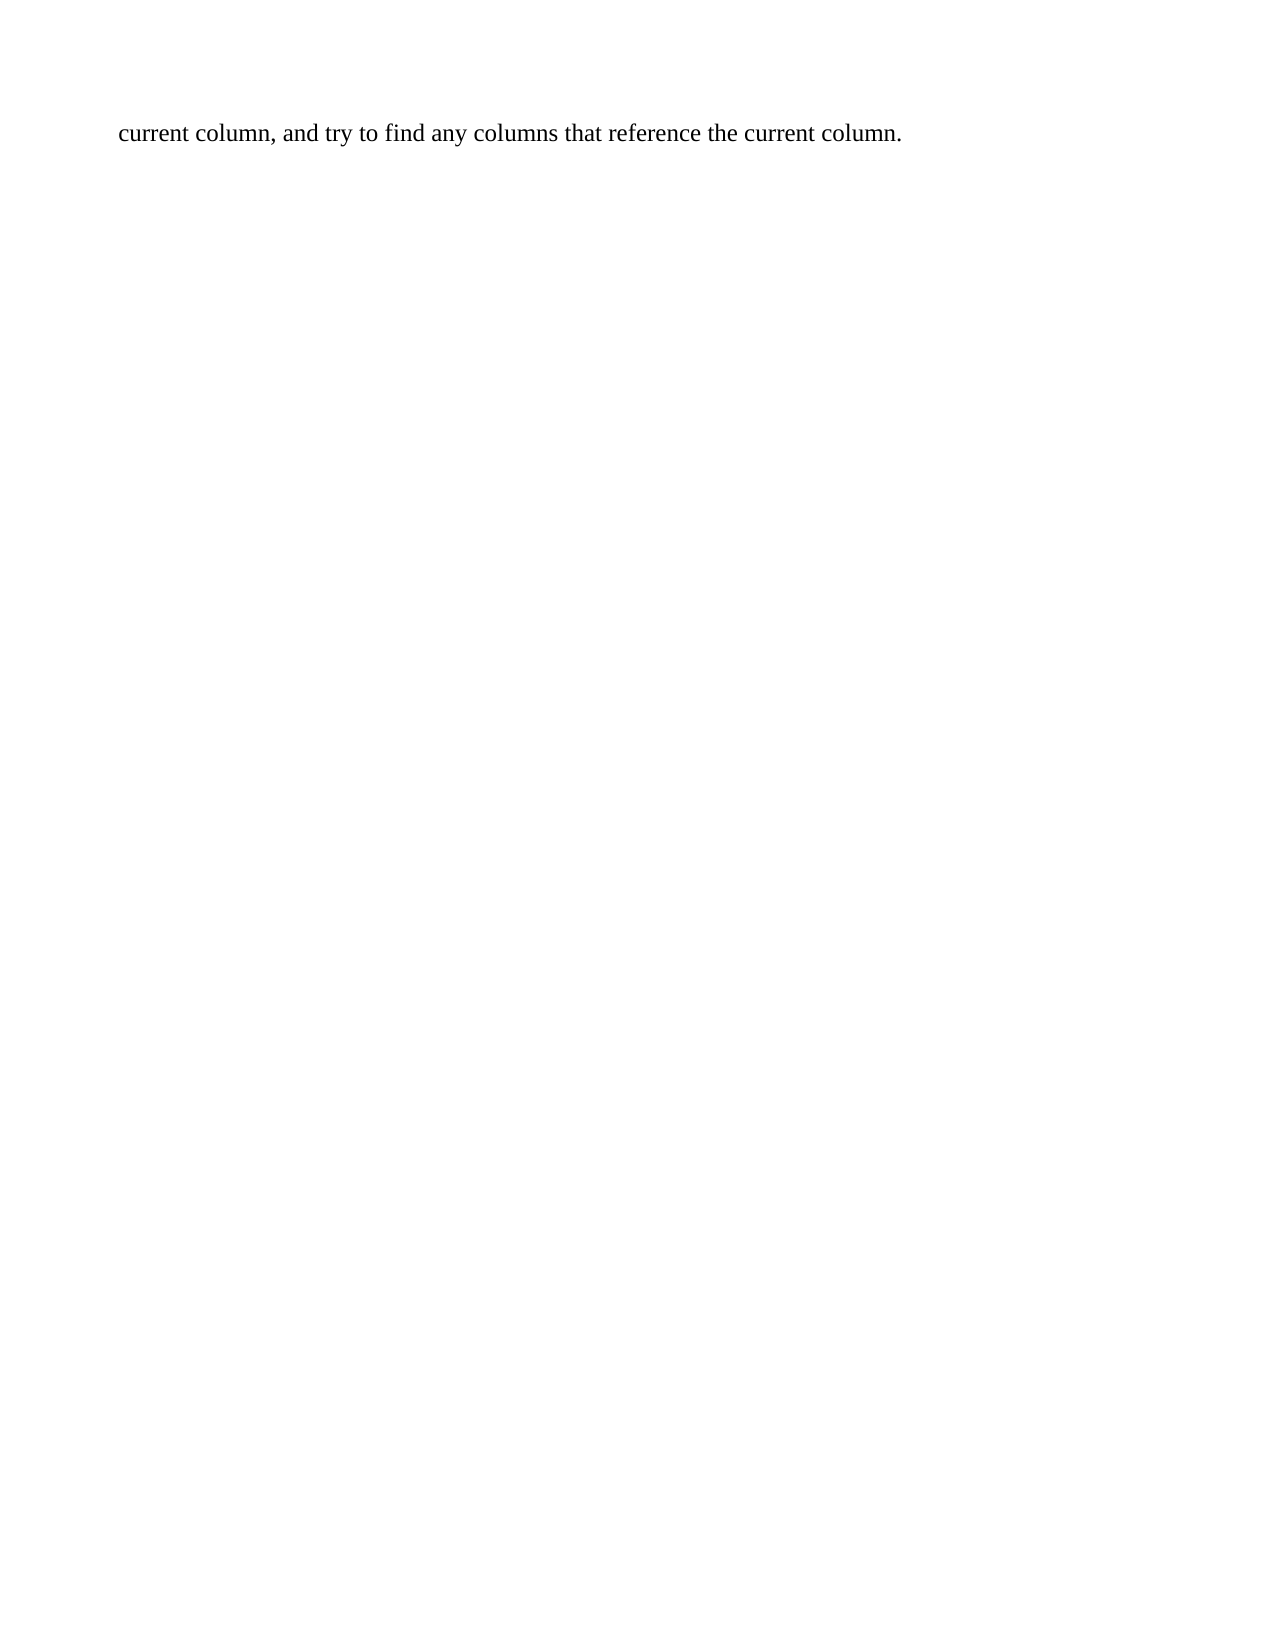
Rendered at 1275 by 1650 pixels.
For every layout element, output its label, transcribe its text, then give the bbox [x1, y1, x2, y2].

text current column, and try to find any columns that reference the current column. [118, 118, 1157, 147]
